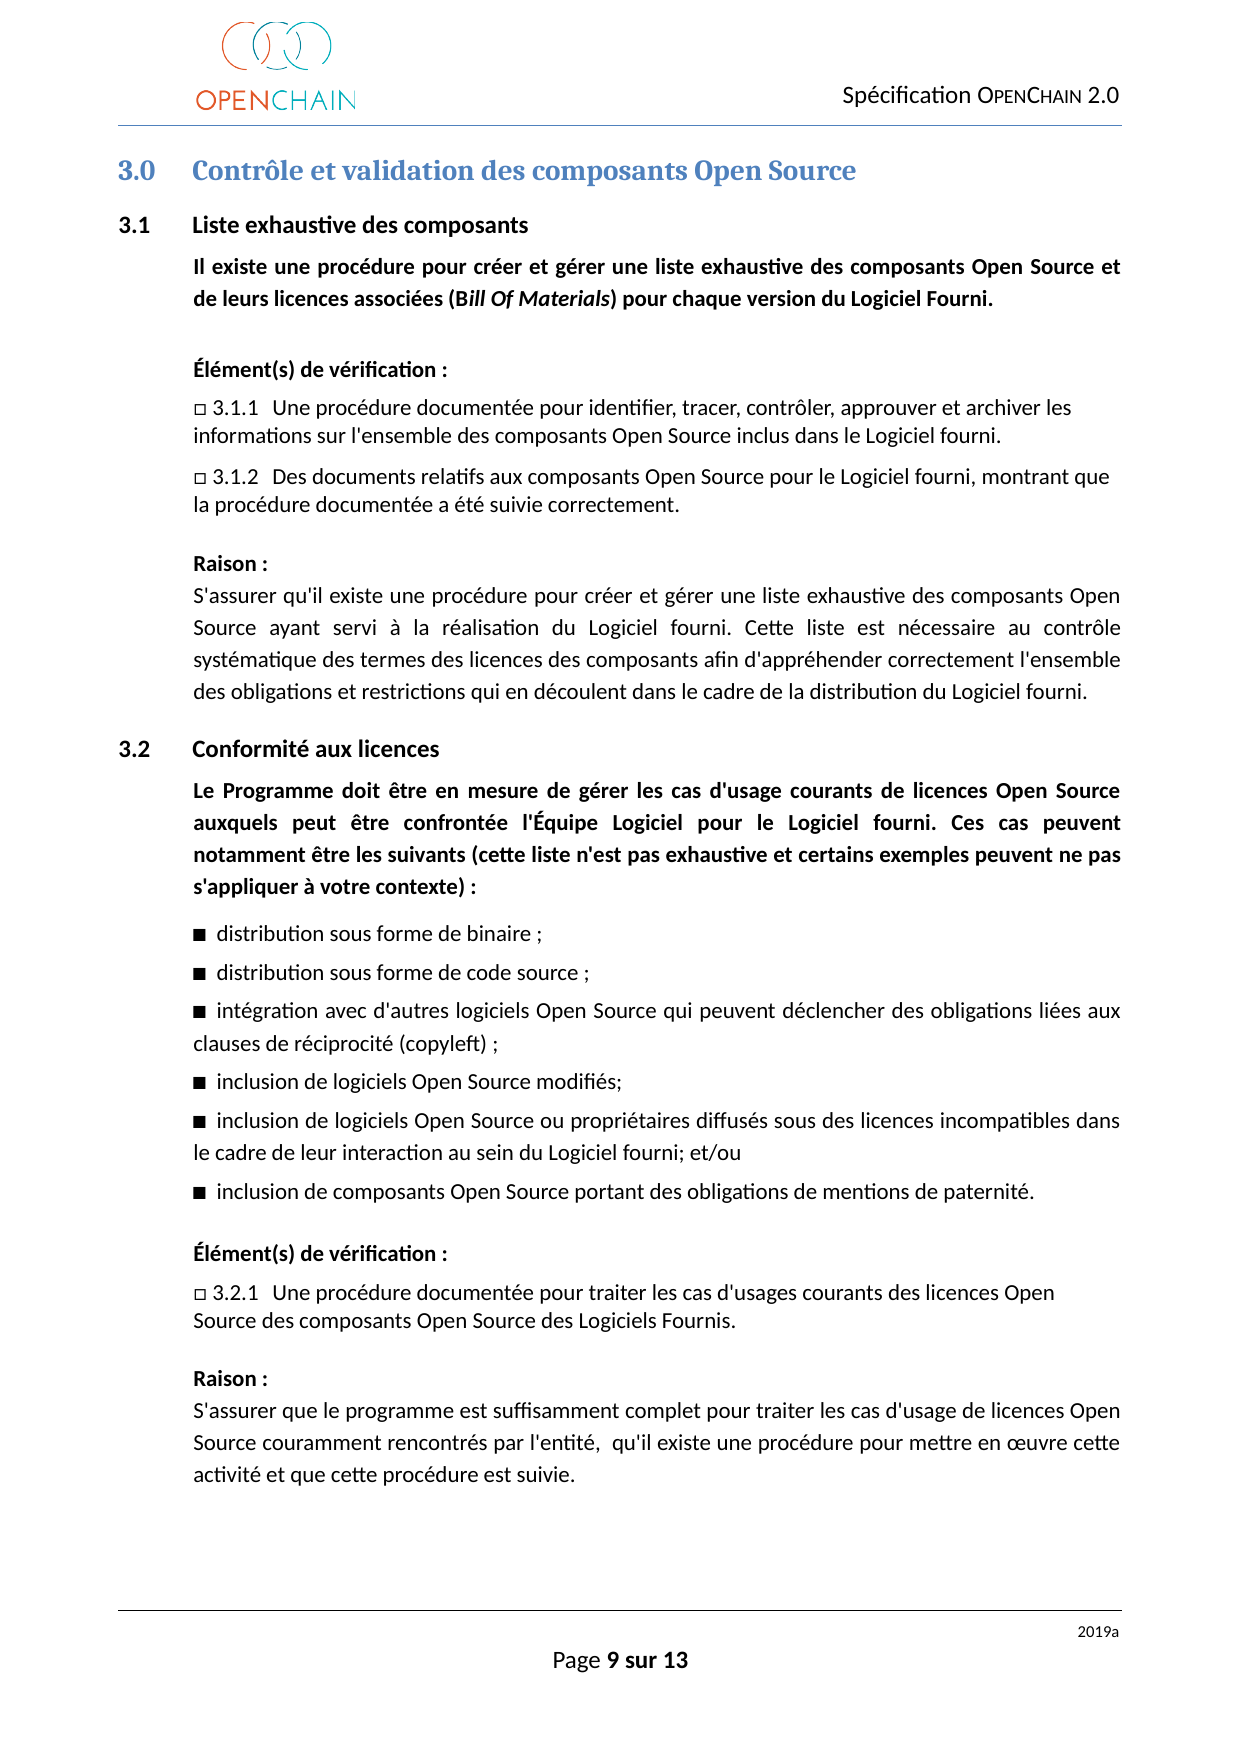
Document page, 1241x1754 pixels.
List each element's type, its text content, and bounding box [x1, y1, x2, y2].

subtitle Liste exhaustive des composants [118, 209, 1122, 240]
text S'assurer que le programme est suffisamment complet pour traiter les cas d'usage de licences Open Source couramment rencontrés par l'entité, qu'il existe une procédure pour mettre en œuvre cette activité et que cette procédure est suivie. [193, 1396, 1122, 1488]
title Raison : [193, 1364, 1122, 1392]
list inclusion de composants Open Source portant des obligations de mentions de paternité. [193, 1177, 1122, 1205]
list intégration avec d'autres logiciels Open Source qui peuvent déclencher des obligations liées aux clauses de réciprocité (copyleft) ; [193, 997, 1122, 1057]
list distribution sous forme de code source ; [193, 958, 1122, 986]
subtitle Conformité aux licences [118, 733, 1122, 763]
subtitle Une procédure documentée pour identifier, tracer, contrôler, approuver et archiver les informations sur l'ensemble des composants Open Source inclus dans le Logiciel fourni. [193, 393, 1122, 449]
title Élément(s) de vérification : [193, 355, 1122, 383]
list inclusion de logiciels Open Source ou propriétaires diffusés sous des licences incompatibles dans le cadre de leur interaction au sein du Logiciel fourni; et/ou [193, 1106, 1122, 1166]
title Raison : [193, 549, 1122, 577]
text Le Programme doit être en mesure de gérer les cas d'usage courants de licences Open Source auxquels peut être confrontée l'Équipe Logiciel pour le Logiciel fourni. Ces cas peuvent notamment être les suivants (cette liste n'est pas exhaustive et certains exemples peuvent ne pas s'appliquer à votre contexte) : [193, 776, 1122, 901]
subtitle Des documents relatifs aux composants Open Source pour le Logiciel fourni, montrant que la procédure documentée a été suivie correctement. [193, 462, 1122, 518]
list distribution sous forme de binaire ; [193, 919, 1122, 947]
text S'assurer qu'il existe une procédure pour créer et gérer une liste exhaustive des composants Open Source ayant servi à la réalisation du Logiciel fourni. Cette liste est nécessaire au contrôle systématique des termes des licences des composants afin d'appréhender correctement l'ensemble des obligations et restrictions qui en découlent dans le cadre de la distribution du Logiciel fourni. [193, 581, 1122, 705]
title Élément(s) de vérification : [193, 1239, 1122, 1267]
subtitle Contrôle et validation des composants Open Source [118, 154, 1122, 188]
picture [196, 22, 355, 111]
list inclusion de logiciels Open Source modifiés; [193, 1067, 1122, 1095]
subtitle Une procédure documentée pour traiter les cas d'usages courants des licences Open Source des composants Open Source des Logiciels Fournis. [193, 1278, 1122, 1334]
text Il existe une procédure pour créer et gérer une liste exhaustive des composants Open Source et de leurs licences associées (Bill Of Materials) pour chaque version du Logiciel Fourni. [193, 252, 1122, 312]
